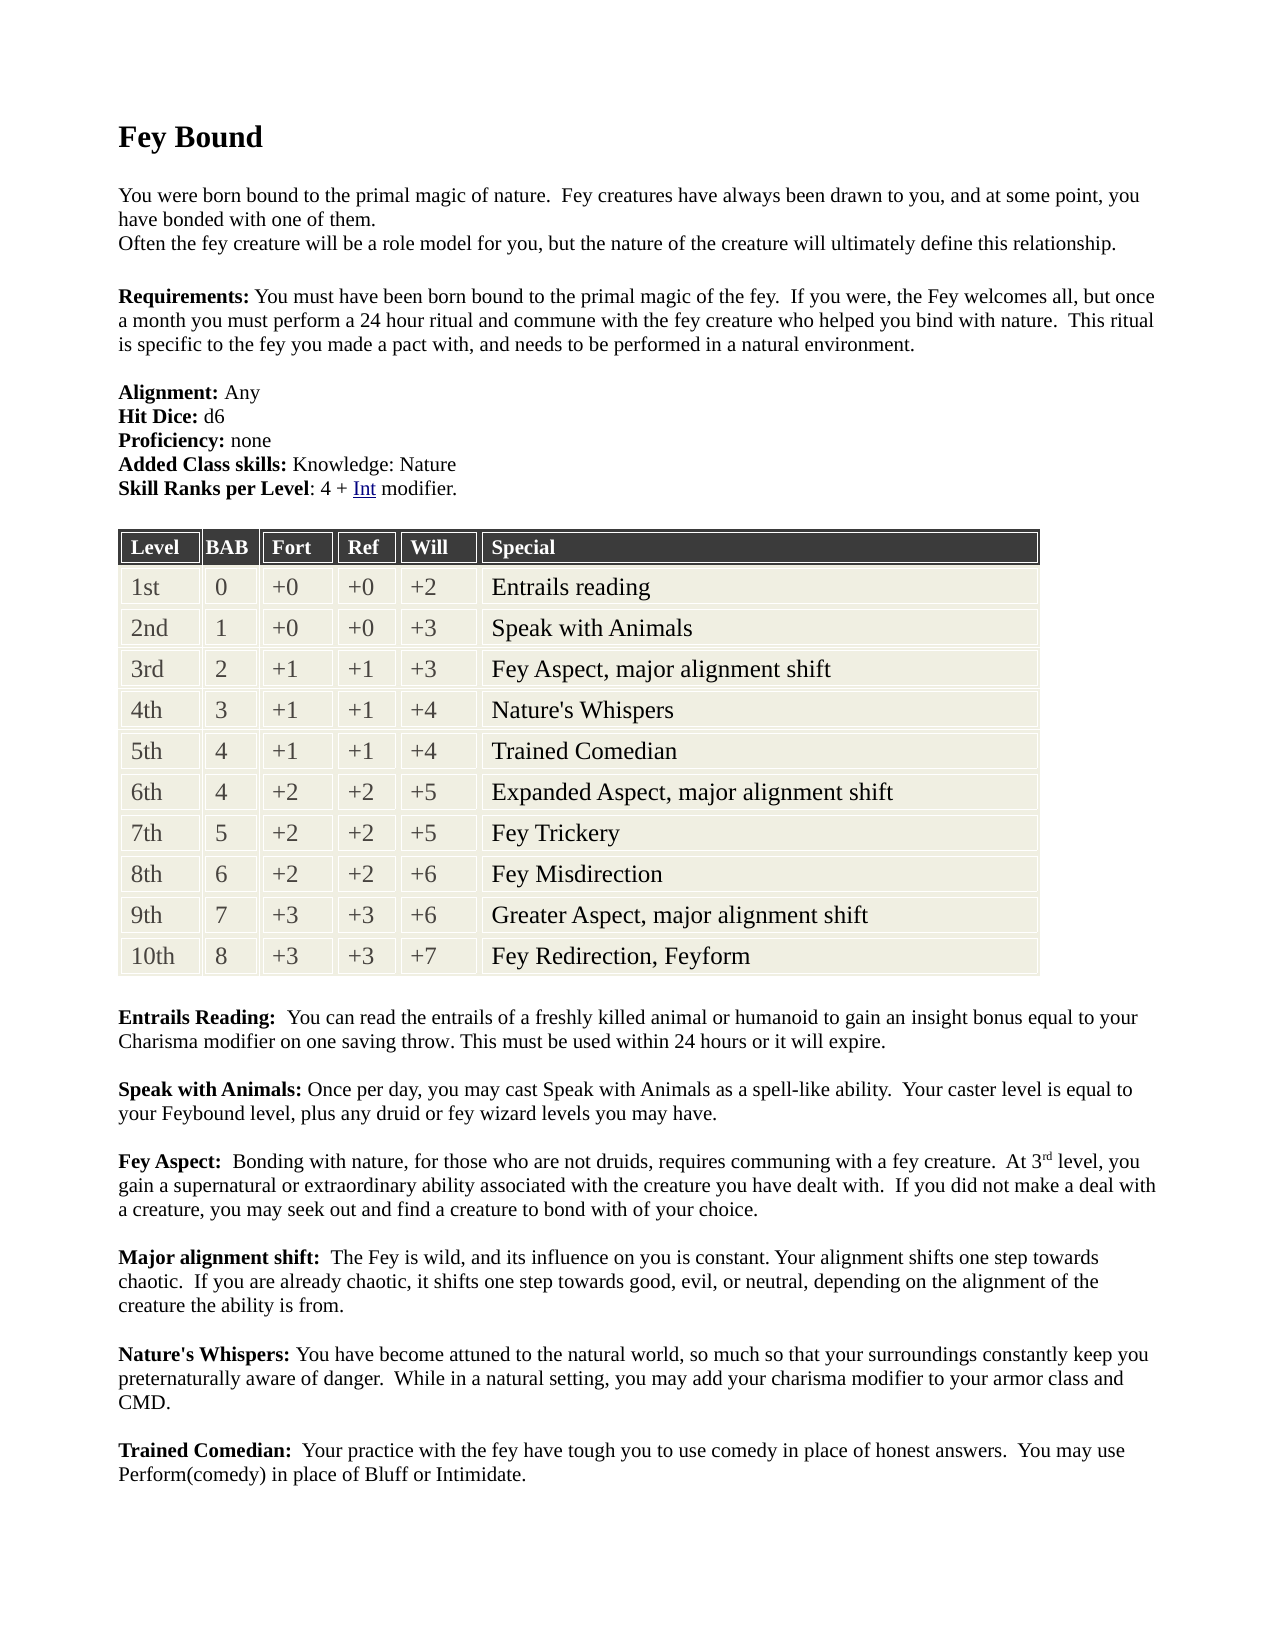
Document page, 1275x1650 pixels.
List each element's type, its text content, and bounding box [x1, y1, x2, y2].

table_cell +3 [335, 894, 398, 935]
text You were born bound to the primal magic of nature. Fey creatures have always been drawn to you, and at some point, you have bonded with one of them. [118, 183, 1157, 231]
text Major alignment shift: The Fey is wild, and its influence on you is constant. Your alignment shifts one step towards chaotic. If you are already chaotic, it shifts one step towards good, evil, or neutral, depending on the alignment of the creature the ability is from. [118, 1245, 1157, 1317]
table_cell +3 [260, 894, 335, 935]
table_cell 6th [118, 771, 202, 812]
table_header Special [479, 529, 1040, 565]
table_cell 7th [118, 812, 202, 853]
table_cell Greater Aspect, major alignment shift [479, 894, 1040, 935]
table_cell +1 [335, 689, 398, 729]
table_cell +1 [260, 730, 335, 771]
table_cell 6 [203, 853, 259, 894]
text Speak with Animals: Once per day, you may cast Speak with Animals as a spell-like ability. Your caster level is equal to your Feybound level, plus any druid or fey wizard levels you may have. [118, 1077, 1157, 1125]
table_cell +1 [335, 730, 398, 771]
table_cell +5 [398, 812, 479, 853]
table_cell +2 [335, 853, 398, 894]
table_cell 4th [118, 689, 202, 729]
table_cell 4 [203, 771, 259, 812]
table_cell 9th [118, 894, 202, 935]
table_cell +3 [398, 606, 479, 647]
table_cell Trained Comedian [479, 730, 1040, 771]
table_cell Entrails reading [479, 565, 1040, 606]
table_cell +0 [335, 565, 398, 606]
table_cell +2 [335, 771, 398, 812]
text Nature's Whispers: You have become attuned to the natural world, so much so that your surroundings constantly keep you preternaturally aware of danger. While in a natural setting, you may add your charisma modifier to your armor class and CMD. [118, 1341, 1157, 1414]
table_cell +2 [260, 853, 335, 894]
table_cell Fey Redirection, Feyform [479, 935, 1040, 976]
table_cell Fey Trickery [479, 812, 1040, 853]
table_cell +6 [398, 853, 479, 894]
table_cell +0 [335, 606, 398, 647]
table_cell +5 [398, 771, 479, 812]
table_cell 5 [203, 812, 259, 853]
table_cell +7 [398, 935, 479, 976]
table_cell 8th [118, 853, 202, 894]
table_cell +0 [260, 565, 335, 606]
table_cell +6 [398, 894, 479, 935]
table_header Will [398, 529, 479, 565]
table_cell 10th [118, 935, 202, 976]
table_cell 1 [203, 606, 259, 647]
text Requirements: You must have been born bound to the primal magic of the fey. If you were, the Fey welcomes all, but once a month you must perform a 24 hour ritual and commune with the fey creature who helped you bind with nature. This ritual is specific to the fey you made a pact with, and needs to be performed in a natural environment. [118, 284, 1157, 356]
table_cell +1 [260, 648, 335, 688]
table_header Fort [260, 529, 335, 565]
table_cell Expanded Aspect, major alignment shift [479, 771, 1040, 812]
table_cell Speak with Animals [479, 606, 1040, 647]
table_cell +3 [260, 935, 335, 976]
table_cell +2 [335, 812, 398, 853]
table_cell 8 [203, 935, 259, 976]
table_cell +2 [398, 565, 479, 606]
table_cell 0 [203, 565, 259, 606]
table_cell 4 [203, 730, 259, 771]
table_cell +2 [260, 812, 335, 853]
table_cell +4 [398, 689, 479, 729]
table_cell Fey Misdirection [479, 853, 1040, 894]
table_cell +0 [260, 606, 335, 647]
table_cell +4 [398, 730, 479, 771]
table_header Ref [335, 529, 398, 565]
table_cell 2nd [118, 606, 202, 647]
table_cell +3 [398, 648, 479, 688]
text Hit Dice: d6 Proficiency: none Added Class skills: Knowledge: Nature [118, 404, 1157, 476]
table_cell 5th [118, 730, 202, 771]
table_cell 1st [118, 565, 202, 606]
table_cell Fey Aspect, major alignment shift [479, 648, 1040, 688]
text Often the fey creature will be a role model for you, but the nature of the creature will ultimately define this relationship. [118, 231, 1157, 255]
table_cell 3rd [118, 648, 202, 688]
table_cell +2 [260, 771, 335, 812]
table_header BAB [203, 529, 259, 565]
text Fey Aspect: Bonding with nature, for those who are not druids, requires communing with a fey creature. At 3rd level, you gain a supernatural or extraordinary ability associated with the creature you have dealt with. If you did not make a deal with a creature, you may seek out and find a creature to bond with of your choice. [118, 1149, 1157, 1221]
text Skill Ranks per Level: 4 + Int modifier. [118, 476, 1157, 500]
text Trained Comedian: Your practice with the fey have tough you to use comedy in place of honest answers. You may use Perform(comedy) in place of Bluff or Intimidate. [118, 1438, 1157, 1486]
text Entrails Reading: You can read the entrails of a freshly killed animal or humanoid to gain an insight bonus equal to your Charisma modifier on one saving throw. This must be used within 24 hours or it will expire. [118, 1004, 1157, 1053]
text Fey Bound [118, 118, 1157, 154]
table_cell +1 [260, 689, 335, 729]
table_cell +3 [335, 935, 398, 976]
text Alignment: Any [118, 380, 1157, 404]
table_cell Nature's Whispers [479, 689, 1040, 729]
table_cell +1 [335, 648, 398, 688]
table_cell 7 [203, 894, 259, 935]
table_header Level [118, 529, 202, 565]
